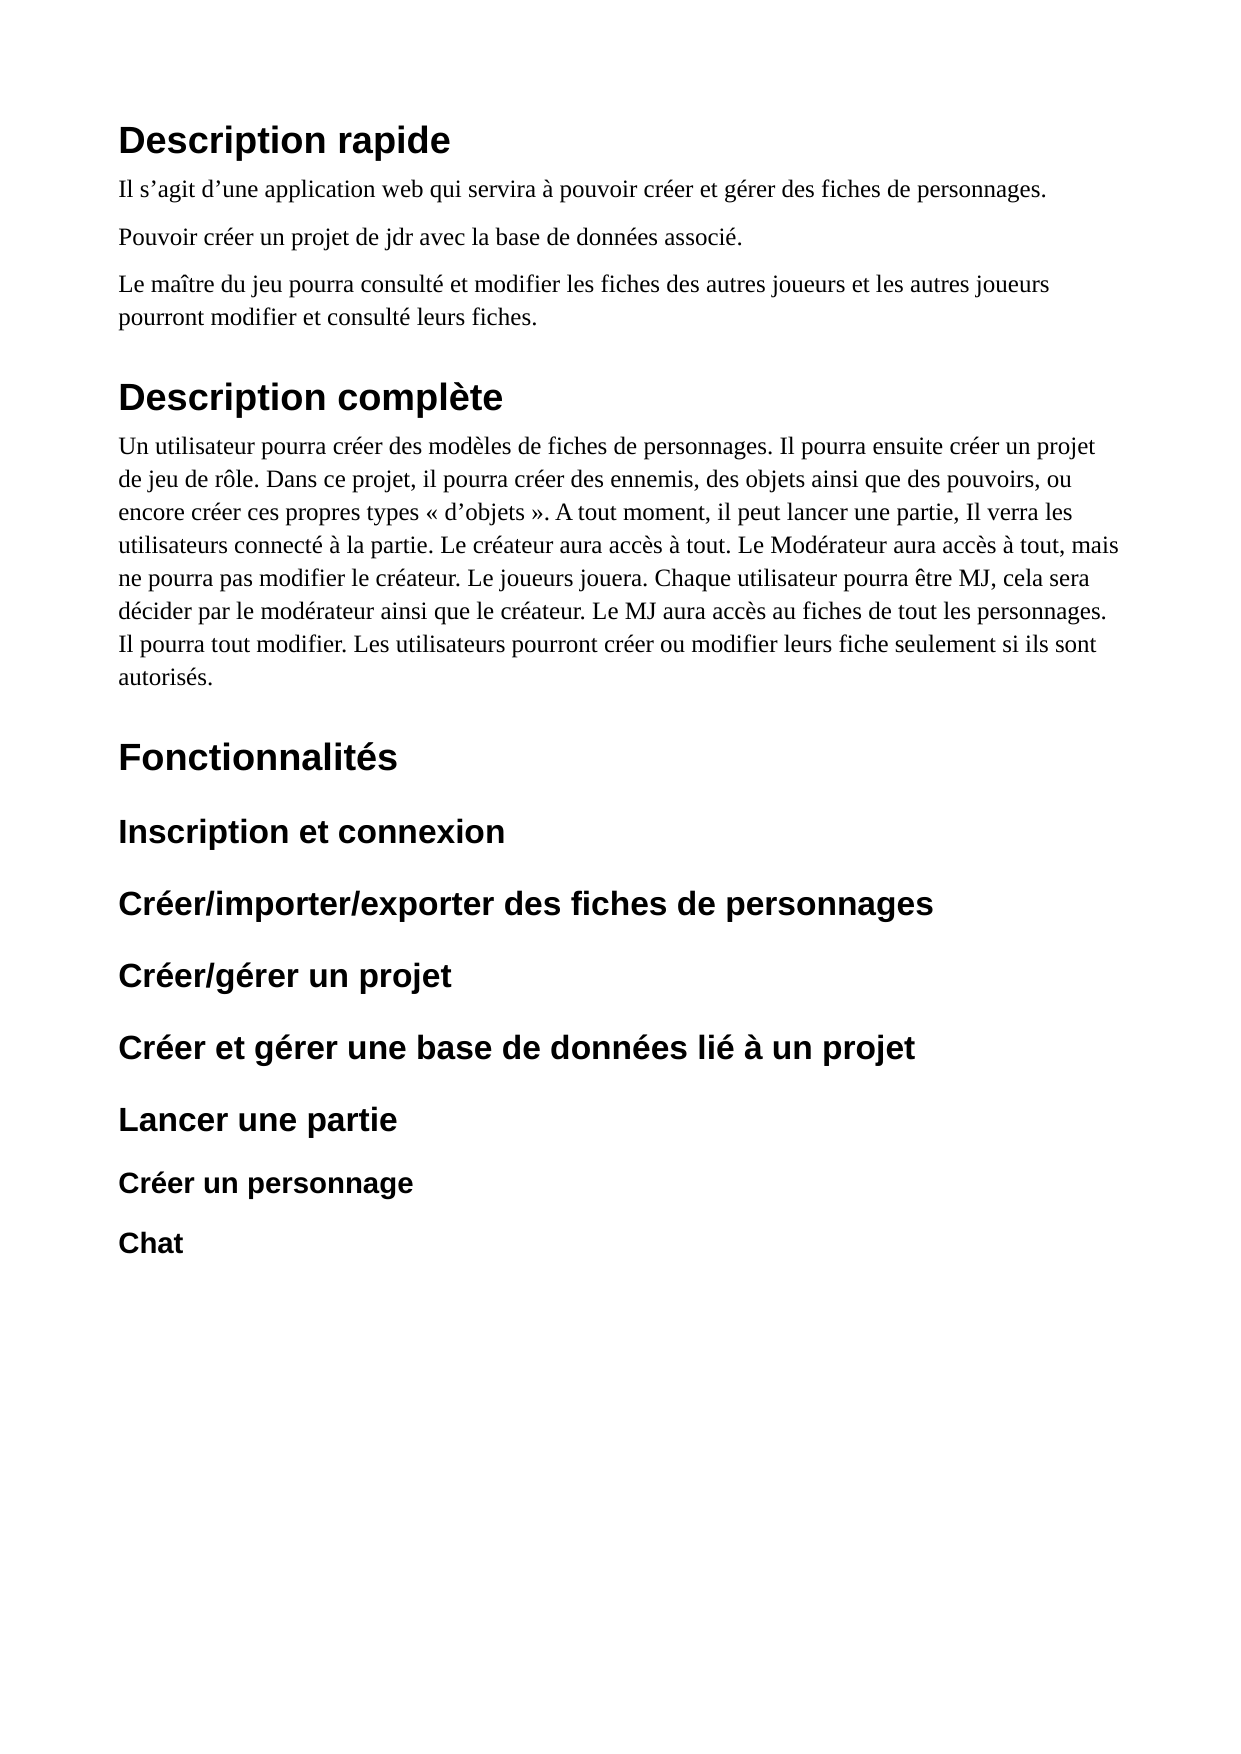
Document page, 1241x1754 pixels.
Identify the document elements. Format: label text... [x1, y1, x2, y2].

subtitle Description rapide [118, 118, 1122, 162]
text Il s’agit d’une application web qui servira à pouvoir créer et gérer des fiches de personnages. [118, 174, 1122, 203]
subtitle Chat [118, 1226, 1122, 1260]
subtitle Créer un personnage [118, 1166, 1122, 1199]
subtitle Créer/importer/exporter des fiches de personnages [118, 884, 1122, 923]
text Le maître du jeu pourra consulté et modifier les fiches des autres joueurs et les autres joueurs pourront modifier et consulté leurs fiches. [118, 269, 1122, 331]
subtitle Lancer une partie [118, 1100, 1122, 1138]
subtitle Créer/gérer un projet [118, 956, 1122, 994]
subtitle Créer et gérer une base de données lié à un projet [118, 1028, 1122, 1067]
text Un utilisateur pourra créer des modèles de fiches de personnages. Il pourra ensuite créer un projet de jeu de rôle. Dans ce projet, il pourra créer des ennemis, des objets ainsi que des pouvoirs, ou encore créer ces propres types « d’objets ». A tout moment, il peut lancer une partie, Il verra les utilisateurs connecté à la partie. Le créateur aura accès à tout. Le Modérateur aura accès à tout, mais ne pourra pas modifier le créateur. Le joueurs jouera. Chaque utilisateur pourra être MJ, cela sera décider par le modérateur ainsi que le créateur. Le MJ aura accès au fiches de tout les personnages. Il pourra tout modifier. Les utilisateurs pourront créer ou modifier leurs fiche seulement si ils sont autorisés. [118, 431, 1122, 691]
subtitle Fonctionnalités [118, 735, 1122, 779]
subtitle Description complète [118, 375, 1122, 419]
text Pouvoir créer un projet de jdr avec la base de données associé. [118, 222, 1122, 251]
subtitle Inscription et connexion [118, 812, 1122, 851]
